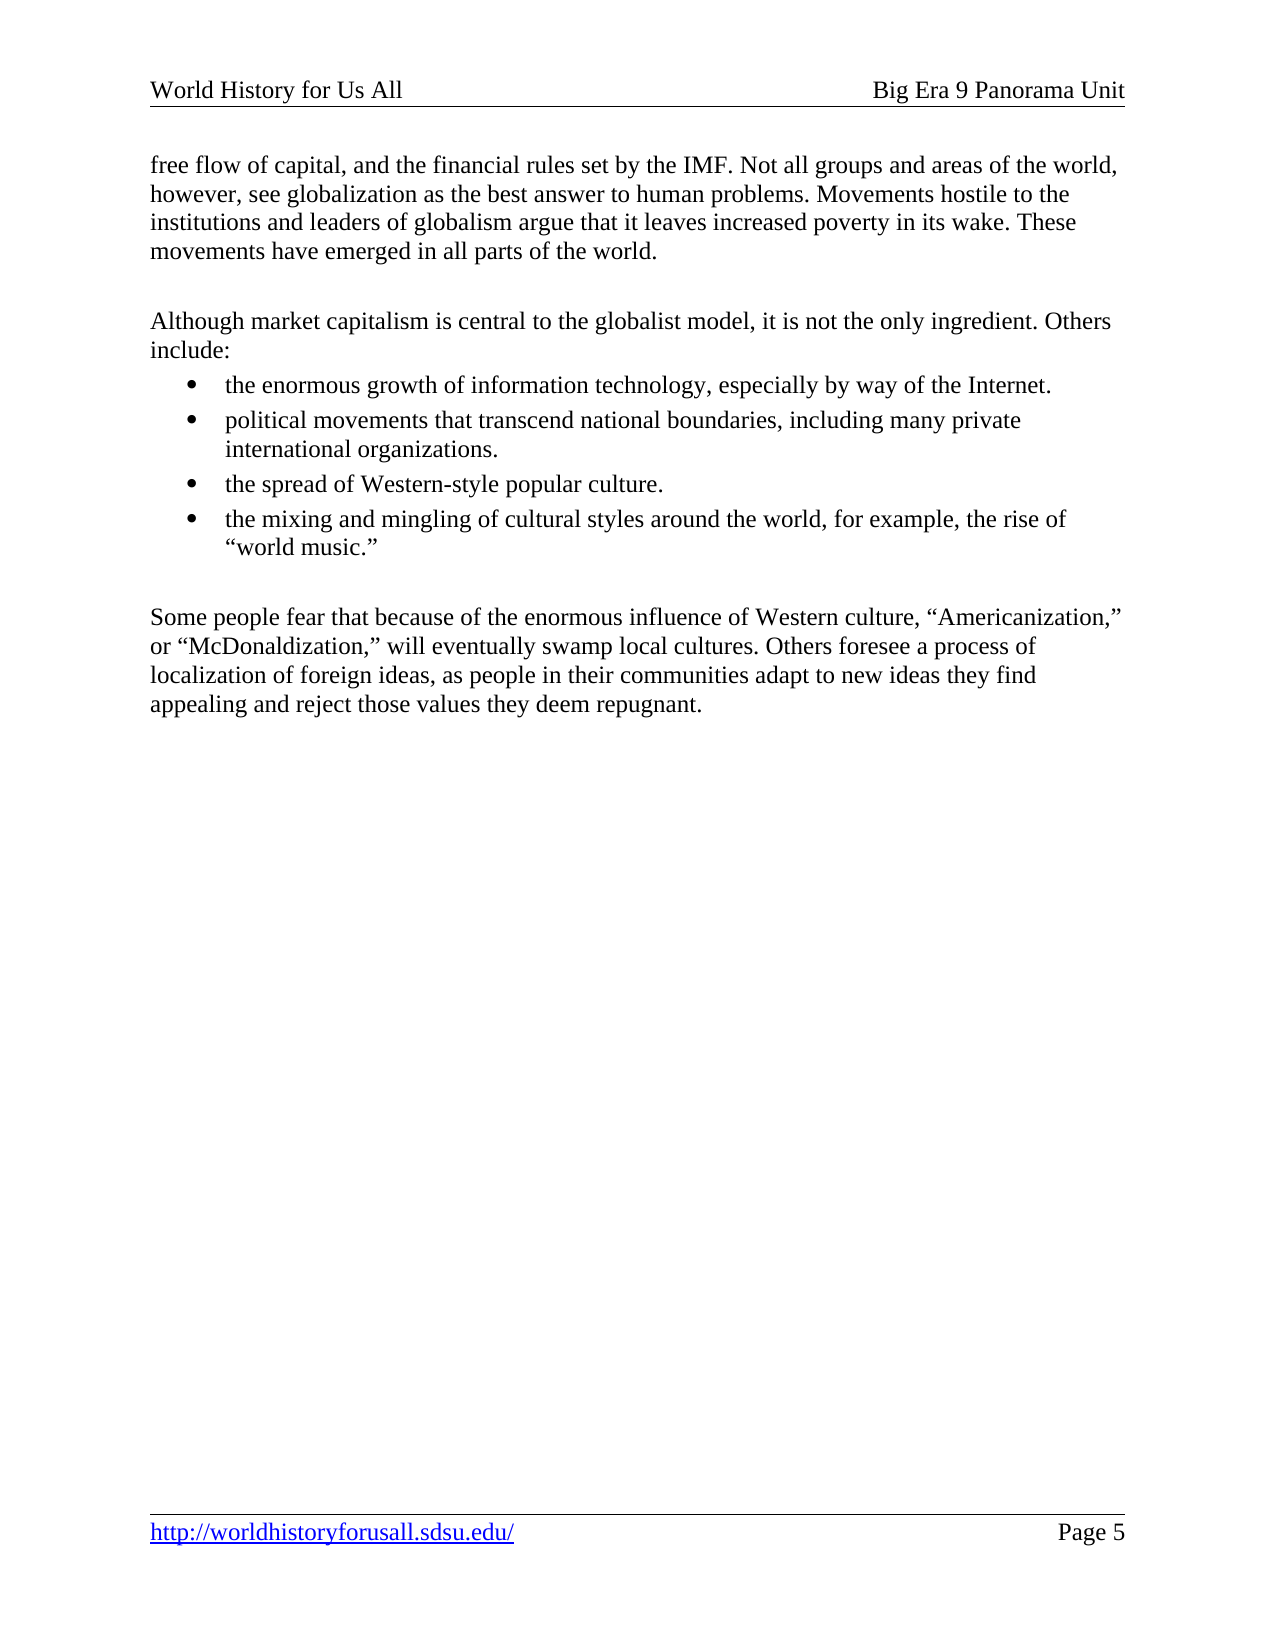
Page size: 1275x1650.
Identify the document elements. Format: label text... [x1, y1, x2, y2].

list the enormous growth of information technology, especially by way of the Internet. [187, 370, 1125, 399]
text free flow of capital, and the financial rules set by the IMF. Not all groups and areas of the world, however, see globalization as the best answer to human problems. Movements hostile to the institutions and leaders of globalism argue that it leaves increased poverty in its wake. These movements have emerged in all parts of the world. [150, 150, 1125, 265]
list the mixing and mingling of cultural styles around the world, for example, the rise of “world music.” [187, 504, 1125, 561]
list political movements that transcend national boundaries, including many private international organizations. [187, 405, 1125, 462]
text Although market capitalism is central to the globalist model, it is not the only ingredient. Others include: [150, 306, 1125, 364]
list the spread of Western-style popular culture. [187, 469, 1125, 497]
text Some people fear that because of the enormous influence of Western culture, “Americanization,” or “McDonaldization,” will eventually swamp local cultures. Others foresee a process of localization of foreign ideas, as people in their communities adapt to new ideas they find appealing and reject those values they deem repugnant. [150, 602, 1125, 717]
